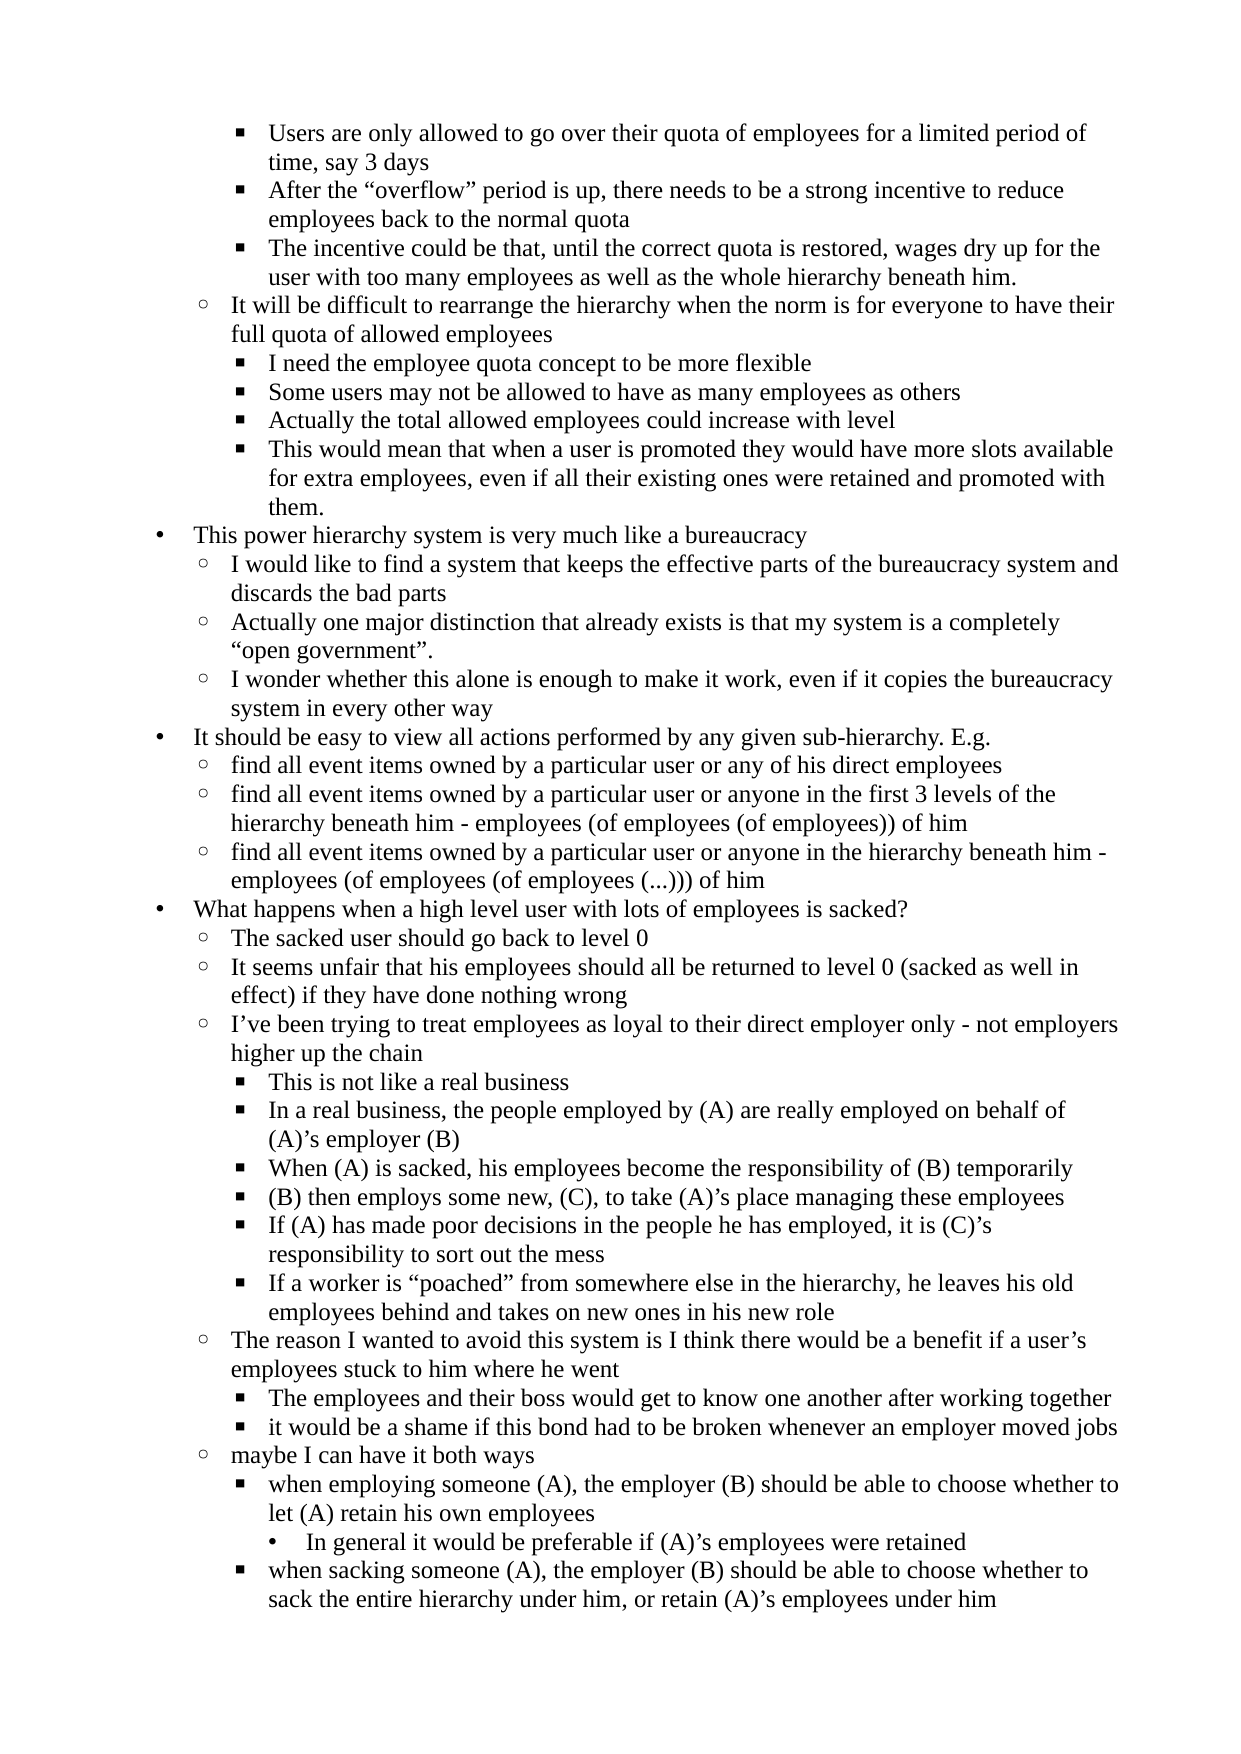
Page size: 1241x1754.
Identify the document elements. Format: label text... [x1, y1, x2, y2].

list I’ve been trying to treat employees as loyal to their direct employer only - not employers higher up the chain [193, 1009, 1122, 1067]
list The sacked user should go back to level 0 [193, 923, 1122, 952]
list The incentive could be that, until the correct quota is restored, wages dry up for the user with too many employees as well as the whole hierarchy beneath him. [231, 233, 1122, 291]
list Users are only allowed to go over their quota of employees for a limited period of time, say 3 days [231, 118, 1122, 176]
list it would be a shame if this bond had to be broken whenever an employer moved jobs [231, 1412, 1122, 1441]
list when sacking someone (A), the employer (B) should be able to choose whether to sack the entire hierarchy under him, or retain (A)’s employees under him [231, 1556, 1122, 1613]
list maybe I can have it both ways [193, 1441, 1122, 1469]
list When (A) is sacked, his employees become the responsibility of (B) temporarily [231, 1153, 1122, 1182]
list If (A) has made poor decisions in the people he has employed, it is (C)’s responsibility to sort out the mess [231, 1211, 1122, 1268]
list The reason I wanted to avoid this system is I think there would be a benefit if a user’s employees stuck to him where he went [193, 1326, 1122, 1383]
list If a worker is “poached” from somewhere else in the hierarchy, he leaves his old employees behind and takes on new ones in his new role [231, 1268, 1122, 1326]
list It will be difficult to rearrange the hierarchy when the norm is for everyone to have their full quota of allowed employees [193, 291, 1122, 348]
list Actually one major distinction that already exists is that my system is a completely “open government”. [193, 607, 1122, 664]
list This is not like a real business [231, 1067, 1122, 1096]
list Some users may not be allowed to have as many employees as others [231, 377, 1122, 406]
list It should be easy to view all actions performed by any given sub-hierarchy. E.g. [156, 722, 1122, 751]
list find all event items owned by a particular user or anyone in the first 3 levels of the hierarchy beneath him - employees (of employees (of employees)) of him [193, 779, 1122, 837]
list What happens when a high level user with lots of employees is sacked? [156, 894, 1122, 923]
list It seems unfair that his employees should all be returned to level 0 (sacked as well in effect) if they have done nothing wrong [193, 952, 1122, 1009]
list After the “overflow” period is up, there needs to be a strong incentive to reduce employees back to the normal quota [231, 176, 1122, 233]
list find all event items owned by a particular user or any of his direct employees [193, 751, 1122, 779]
list Actually the total allowed employees could increase with level [231, 406, 1122, 434]
list (B) then employs some new, (C), to take (A)’s place managing these employees [231, 1182, 1122, 1211]
list This would mean that when a user is promoted they would have more slots available for extra employees, even if all their existing ones were retained and promoted with them. [231, 434, 1122, 521]
list In general it would be preferable if (A)’s employees were retained [268, 1527, 1122, 1556]
list In a real business, the people employed by (A) are really employed on behalf of (A)’s employer (B) [231, 1096, 1122, 1153]
list I need the employee quota concept to be more flexible [231, 348, 1122, 377]
list when employing someone (A), the employer (B) should be able to choose whether to let (A) retain his own employees [231, 1469, 1122, 1527]
list The employees and their boss would get to know one another after working together [231, 1383, 1122, 1412]
list find all event items owned by a particular user or anyone in the hierarchy beneath him - employees (of employees (of employees (...))) of him [193, 837, 1122, 894]
list I wonder whether this alone is enough to make it work, even if it copies the bureaucracy system in every other way [193, 664, 1122, 722]
list This power hierarchy system is very much like a bureaucracy [156, 521, 1122, 549]
list I would like to find a system that keeps the effective parts of the bureaucracy system and discards the bad parts [193, 549, 1122, 607]
